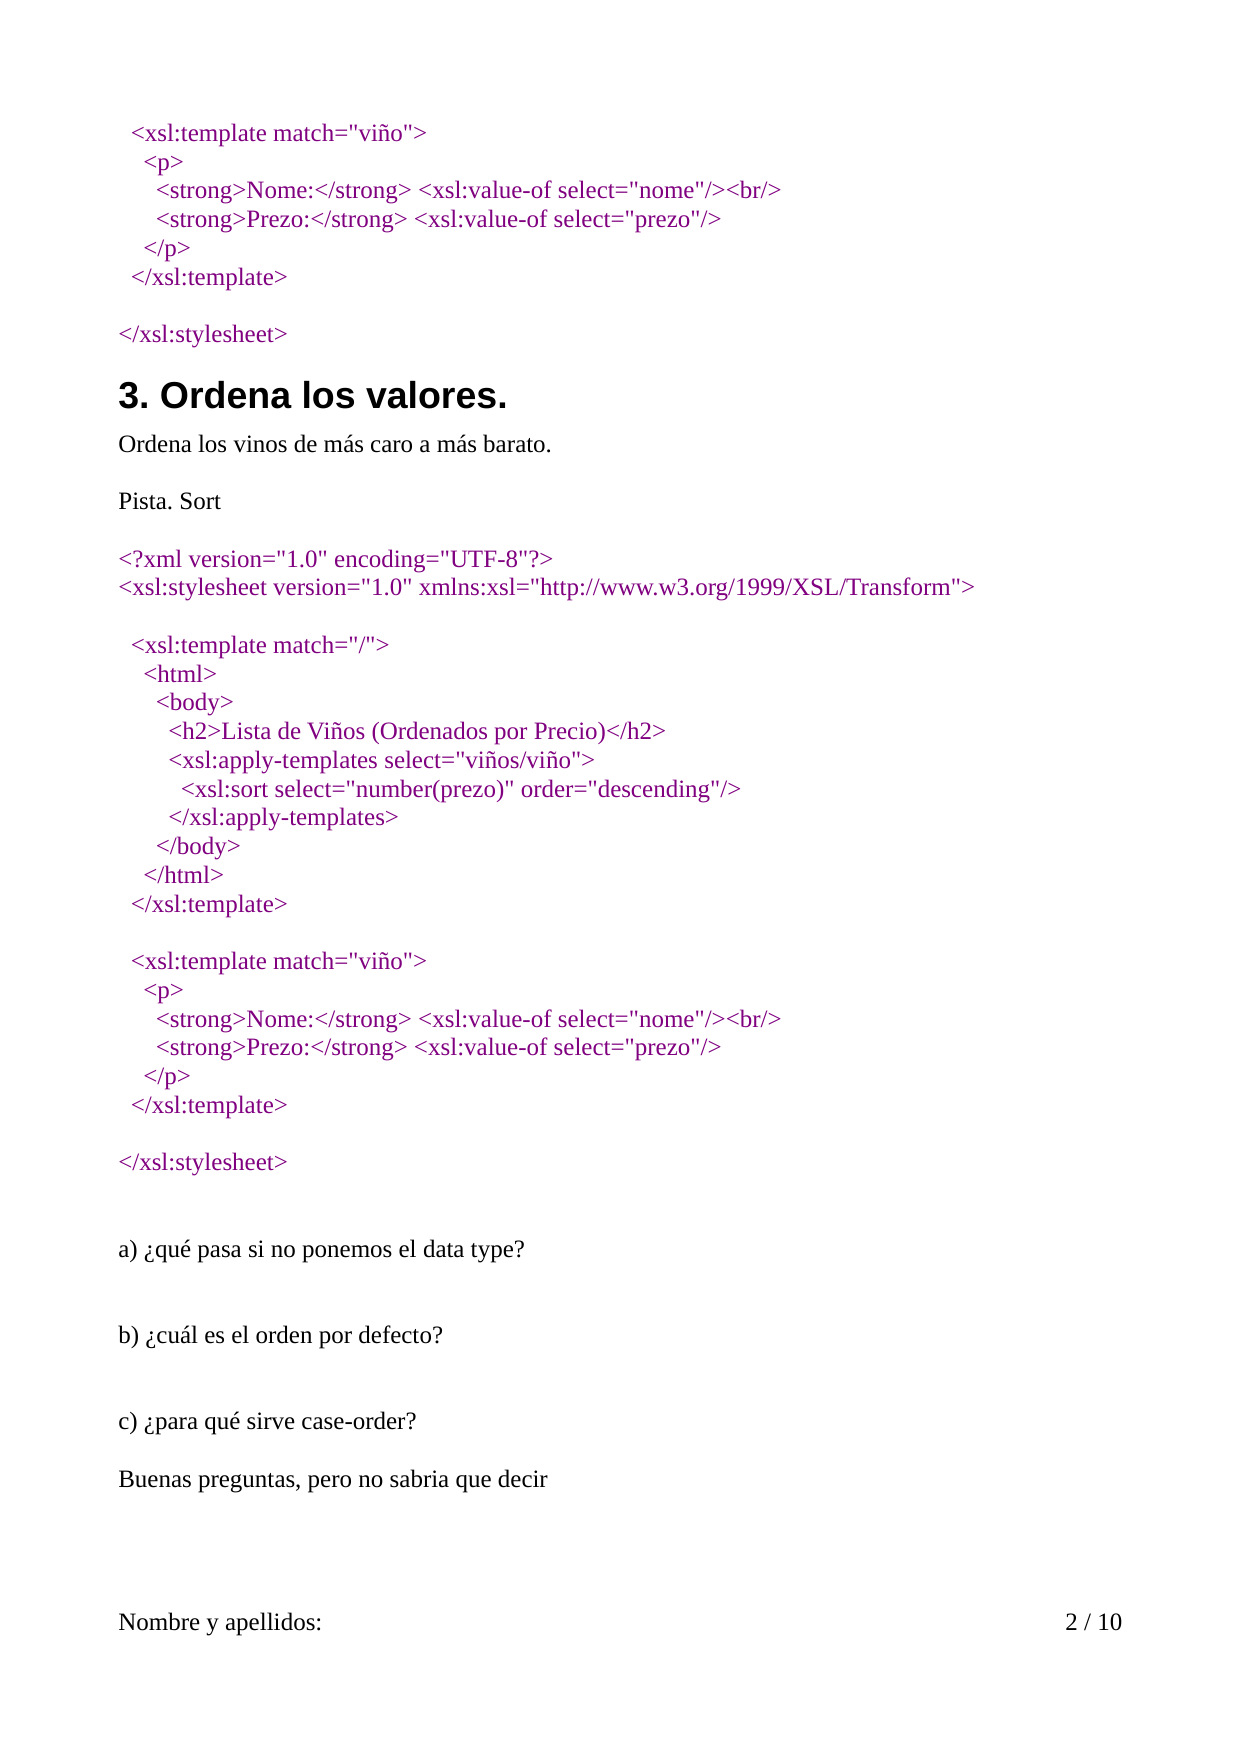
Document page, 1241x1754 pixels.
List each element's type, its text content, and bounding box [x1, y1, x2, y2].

text <strong>Prezo:</strong> <xsl:value-of select="prezo"/> [118, 204, 1122, 233]
text <xsl:template match="viño"> [118, 118, 1122, 147]
text <html> [118, 659, 1122, 687]
text </xsl:apply-templates> [118, 802, 1122, 831]
text Ordena los vinos de más caro a más barato. [118, 429, 1122, 457]
text <h2>Lista de Viños (Ordenados por Precio)</h2> [118, 716, 1122, 745]
text Pista. Sort [118, 486, 1122, 515]
text </xsl:template> [118, 889, 1122, 917]
text </p> [118, 1061, 1122, 1090]
text <?xml version="1.0" encoding="UTF-8"?> [118, 544, 1122, 572]
text </p> [118, 233, 1122, 262]
text </xsl:template> [118, 262, 1122, 291]
text a) ¿qué pasa si no ponemos el data type? [118, 1234, 1122, 1262]
text </body> [118, 831, 1122, 860]
text <xsl:sort select="number(prezo)" order="descending"/> [118, 774, 1122, 802]
text Buenas preguntas, pero no sabria que decir [118, 1464, 1122, 1492]
text <strong>Nome:</strong> <xsl:value-of select="nome"/><br/> [118, 176, 1122, 204]
text <p> [118, 975, 1122, 1004]
text <p> [118, 147, 1122, 176]
text <strong>Nome:</strong> <xsl:value-of select="nome"/><br/> [118, 1004, 1122, 1032]
text </xsl:template> [118, 1090, 1122, 1119]
text <strong>Prezo:</strong> <xsl:value-of select="prezo"/> [118, 1032, 1122, 1061]
text </xsl:stylesheet> [118, 1147, 1122, 1176]
subtitle 3. Ordena los valores. [118, 373, 1122, 416]
text </html> [118, 860, 1122, 889]
text <xsl:stylesheet version="1.0" xmlns:xsl="http://www.w3.org/1999/XSL/Transform"> [118, 572, 1122, 601]
text <body> [118, 687, 1122, 716]
text </xsl:stylesheet> [118, 319, 1122, 348]
text <xsl:template match="/"> [118, 630, 1122, 659]
text b) ¿cuál es el orden por defecto? [118, 1320, 1122, 1349]
text c) ¿para qué sirve case-order? [118, 1406, 1122, 1435]
text <xsl:template match="viño"> [118, 946, 1122, 975]
text <xsl:apply-templates select="viños/viño"> [118, 745, 1122, 774]
